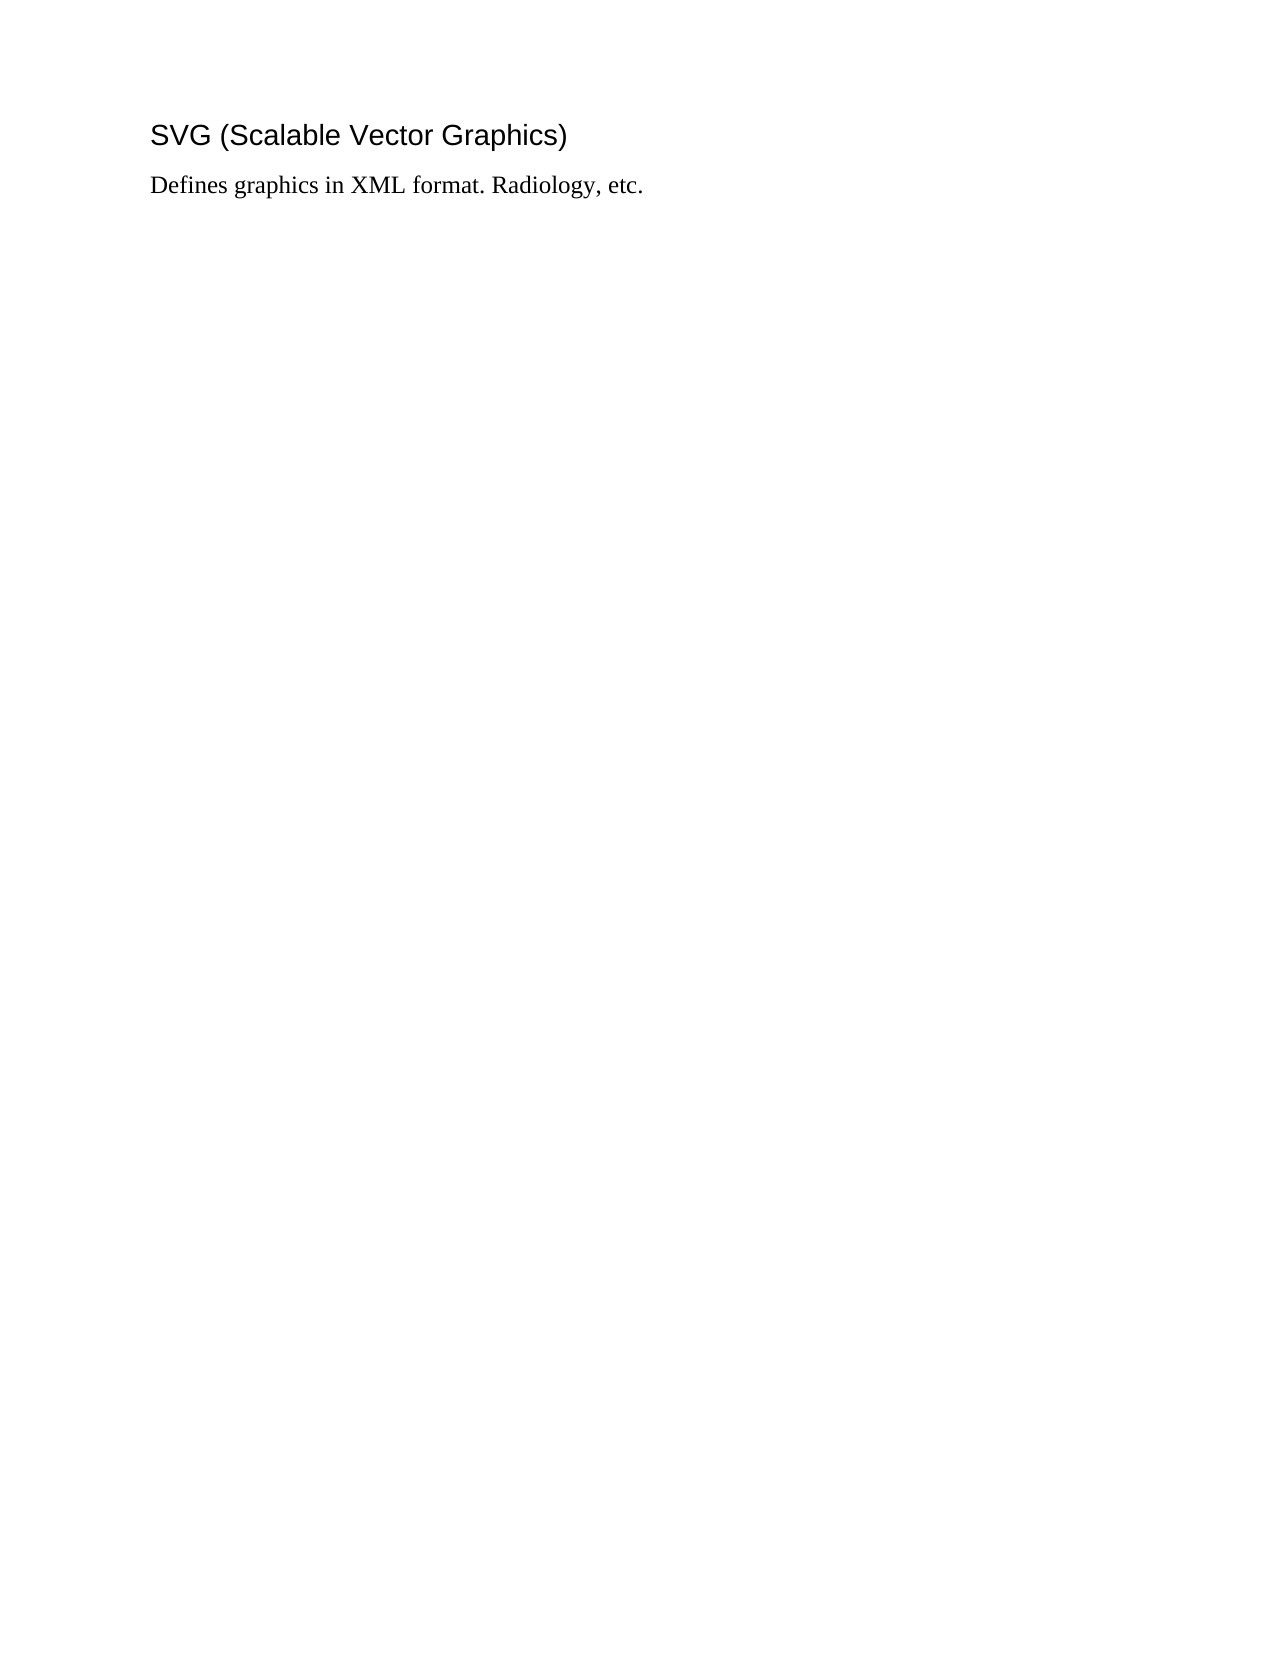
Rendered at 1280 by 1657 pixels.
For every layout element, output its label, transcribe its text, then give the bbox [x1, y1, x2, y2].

subtitle SVG (Scalable Vector Graphics) [150, 118, 1130, 152]
text Defines graphics in XML format. Radiology, etc. [150, 170, 1130, 199]
